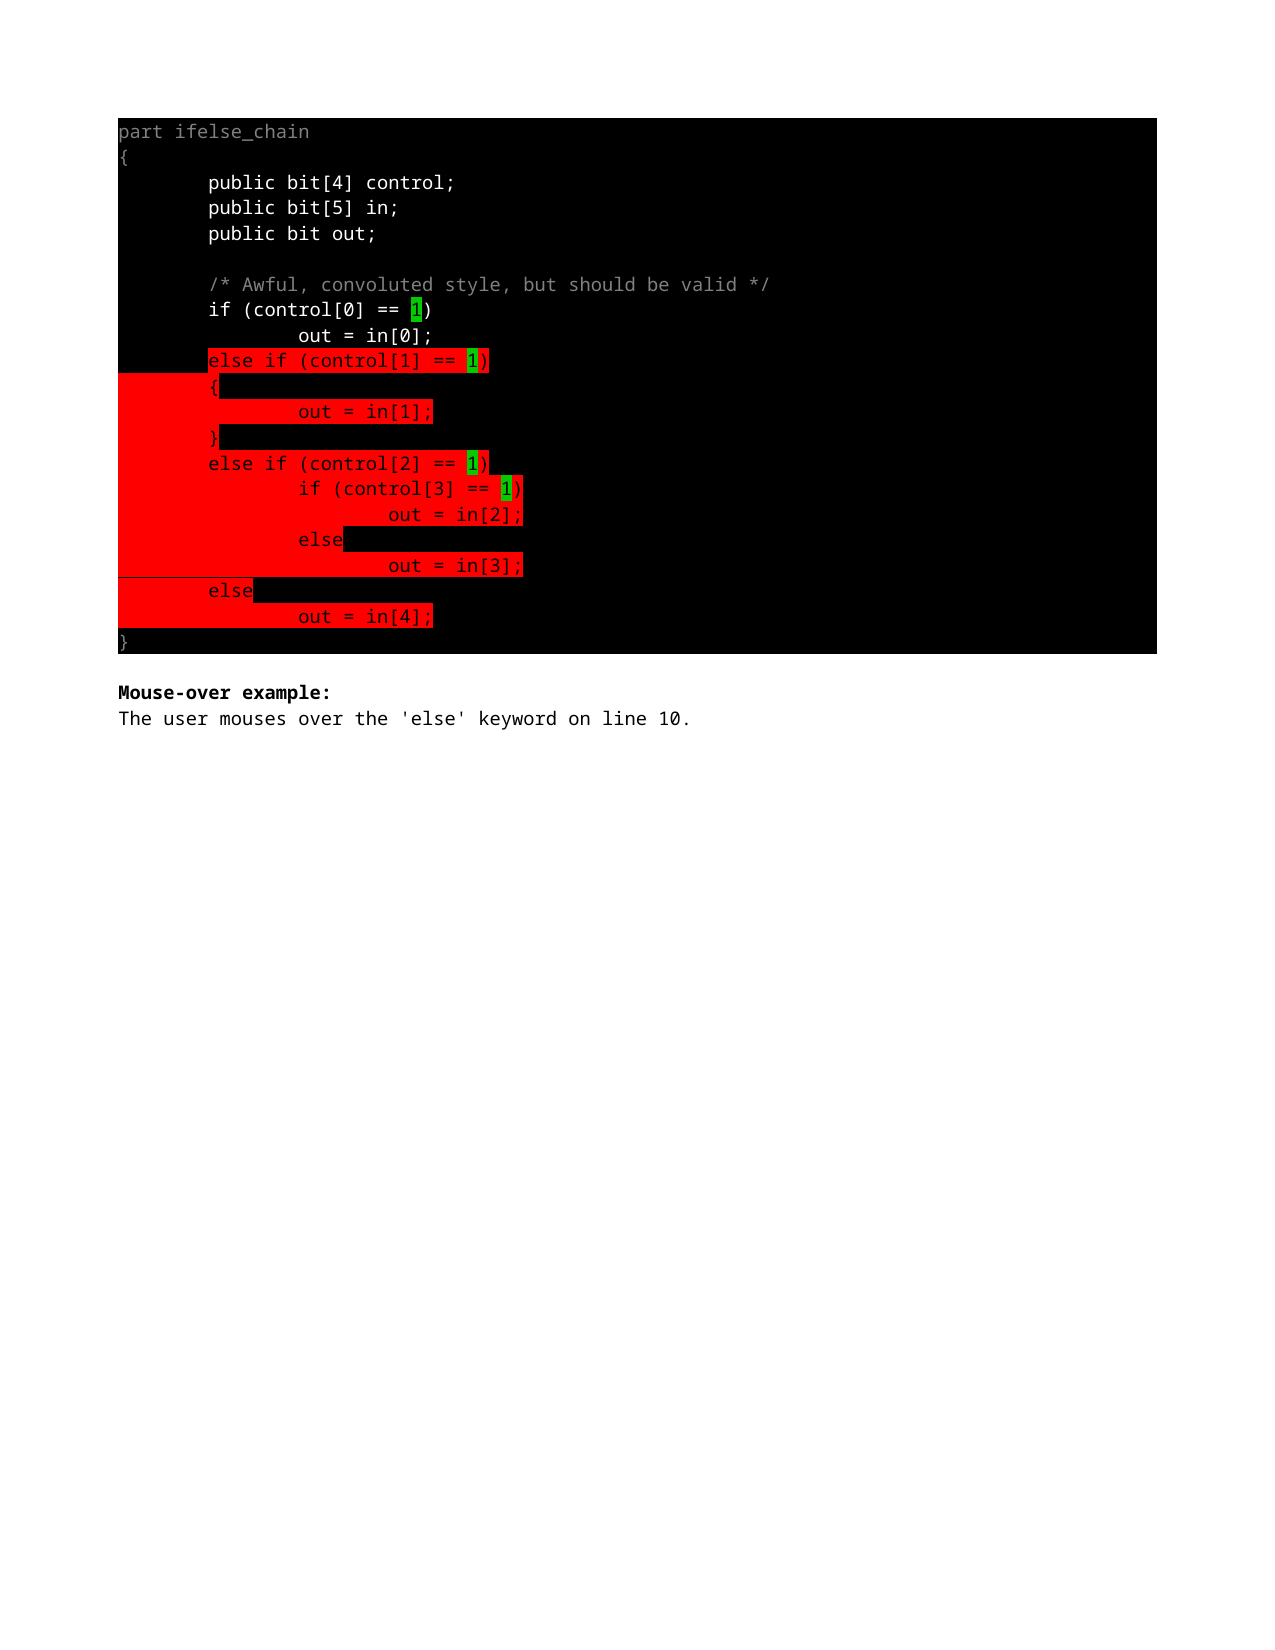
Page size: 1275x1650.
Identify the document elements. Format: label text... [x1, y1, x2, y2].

text } [118, 628, 1157, 654]
text } [118, 424, 1157, 450]
text /* Awful, convoluted style, but should be valid */ [118, 271, 1157, 297]
text { [118, 144, 1157, 169]
text out = in[1]; [118, 399, 1157, 424]
text else if (control[2] == 1) [118, 450, 1157, 475]
text The user mouses over the 'else' keyword on line 10. [118, 705, 1157, 731]
text public bit[4] control; [118, 169, 1157, 195]
text { [118, 373, 1157, 399]
text out = in[0]; [118, 322, 1157, 348]
text if (control[0] == 1) [118, 297, 1157, 322]
text out = in[3]; [118, 552, 1157, 577]
text else if (control[1] == 1) [118, 348, 1157, 373]
text Mouse-over example: [118, 679, 1157, 705]
text public bit[5] in; [118, 195, 1157, 220]
text public bit out; [118, 220, 1157, 246]
text else [118, 577, 1157, 603]
text part ifelse_chain [118, 118, 1157, 144]
text out = in[4]; [118, 603, 1157, 628]
text if (control[3] == 1) [118, 475, 1157, 501]
text else [118, 526, 1157, 552]
text out = in[2]; [118, 501, 1157, 526]
